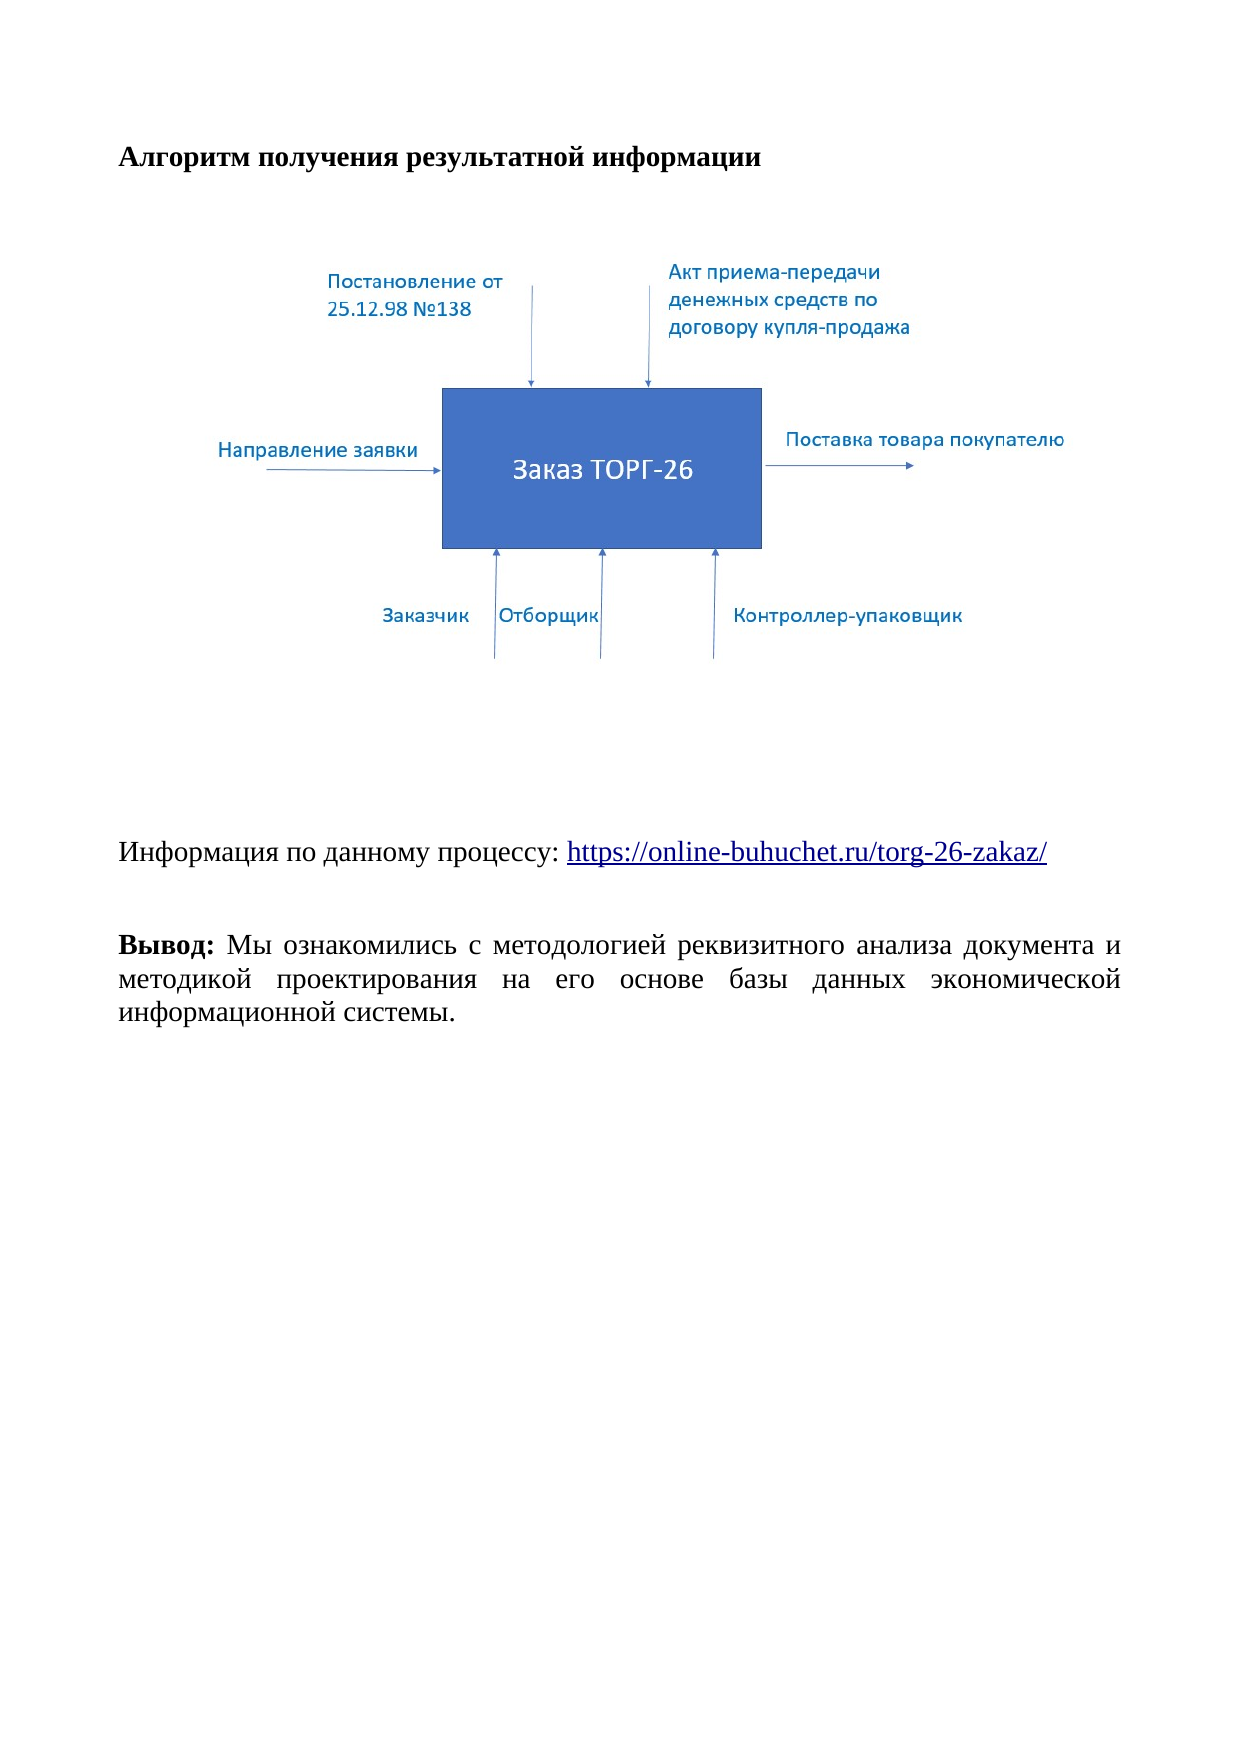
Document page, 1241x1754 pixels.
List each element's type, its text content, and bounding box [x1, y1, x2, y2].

picture [130, 200, 1116, 762]
text Вывод: Мы ознакомились с методологией реквизитного анализа документа и методикой проектирования на его основе базы данных экономической информационной системы. [118, 927, 1122, 1028]
subtitle Алгоритм получения результатной информации [118, 139, 1122, 172]
text Информация по данному процессу: https://online-buhuchet.ru/torg-26-zakaz/ [118, 834, 1122, 868]
